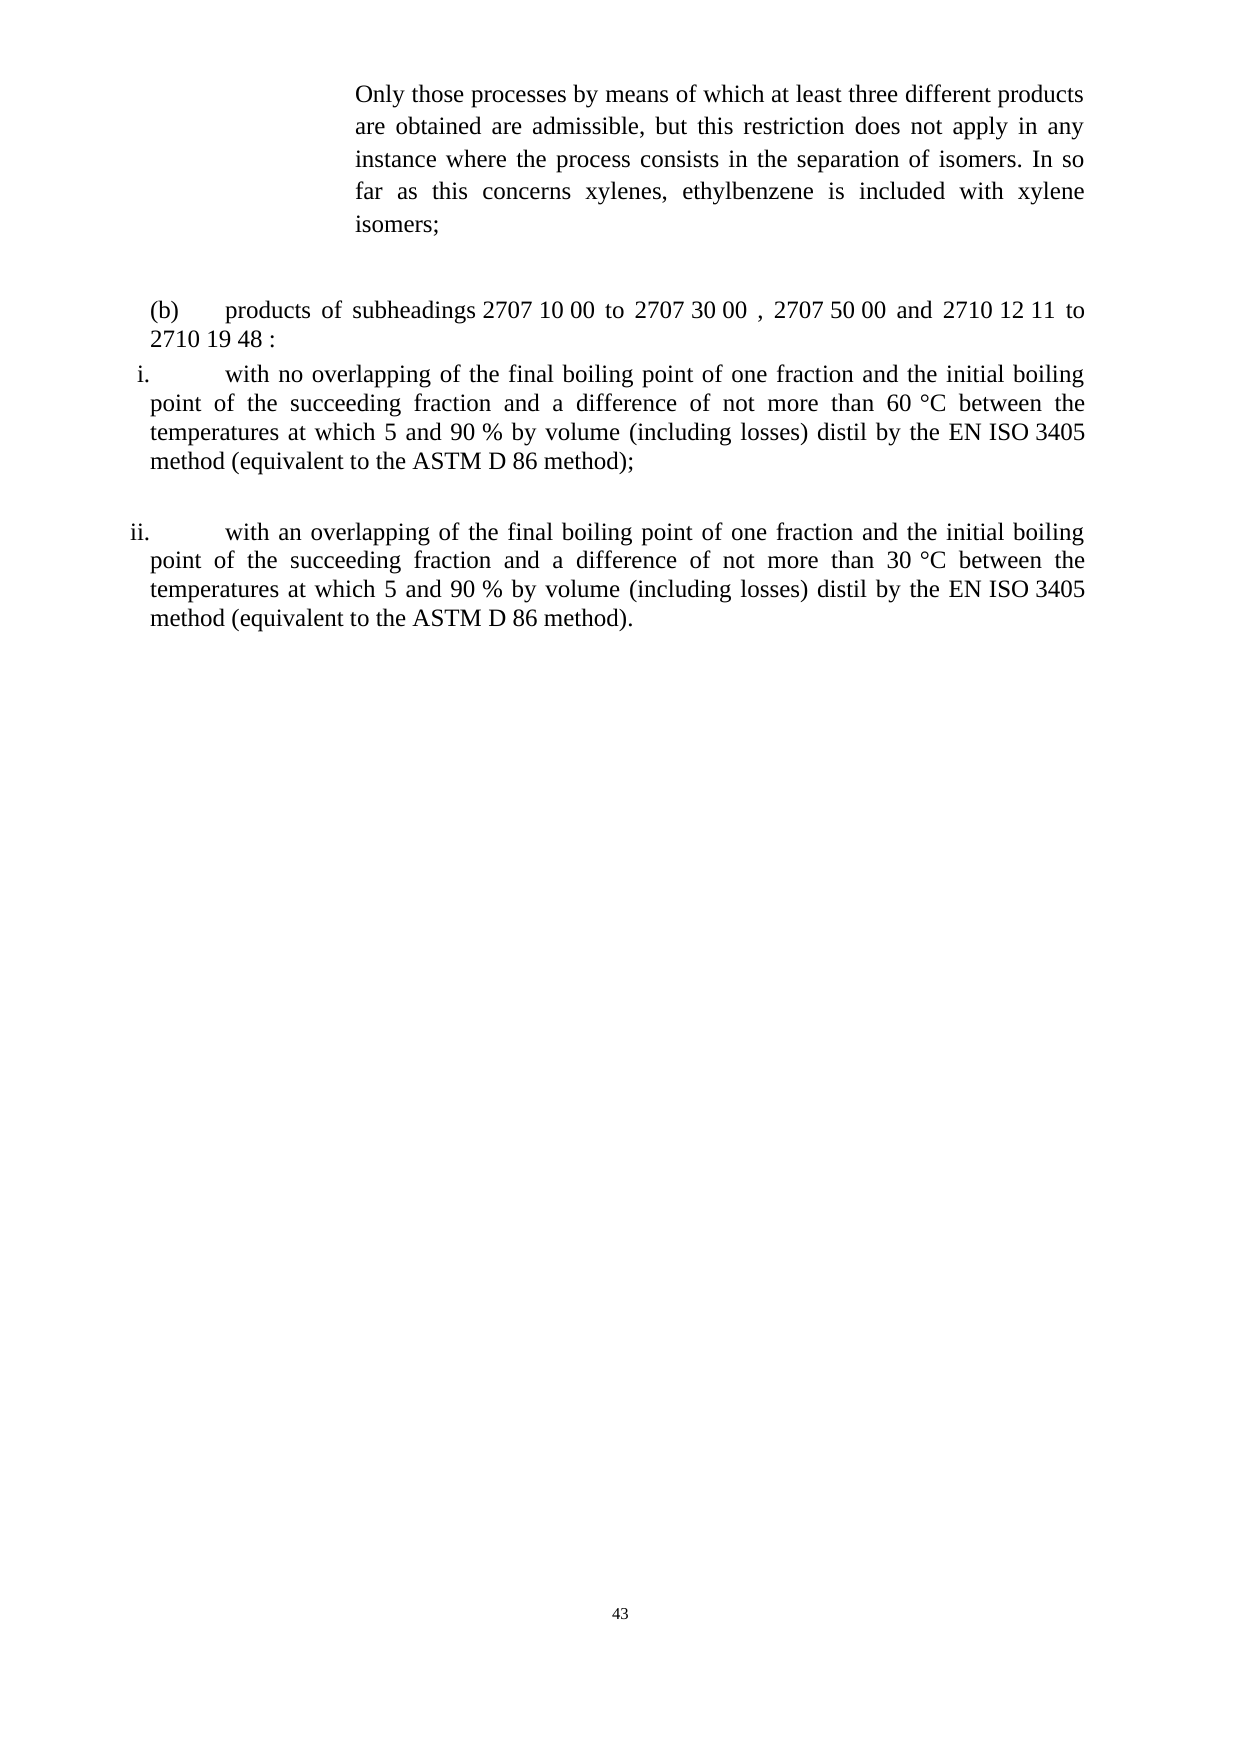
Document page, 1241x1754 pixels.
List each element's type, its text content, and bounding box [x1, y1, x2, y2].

list with no overlapping of the final boiling point of one fraction and the initial boiling point of the succeeding fraction and a difference of not more than 60 °C between the temperatures at which 5 and 90 % by volume (including losses) distil by the EN ISO 3405 method (equivalent to the ASTM D 86 method); [150, 359, 1085, 474]
list products of subheadings 2707 10 00 to 2707 30 00 , 2707 50 00 and 2710 12 11 to 2710 19 48 : [150, 295, 1085, 353]
list with an overlapping of the final boiling point of one fraction and the initial boiling point of the succeeding fraction and a difference of not more than 30 °C between the temperatures at which 5 and 90 % by volume (including losses) distil by the EN ISO 3405 method (equivalent to the ASTM D 86 method). [150, 517, 1085, 632]
text Only those processes by means of which at least three different products are obtained are admissible, but this restriction does not apply in any instance where the process consists in the separation of isomers. In so far as this concerns xylenes, ethylbenzene is included with xylene isomers; [355, 75, 1085, 237]
